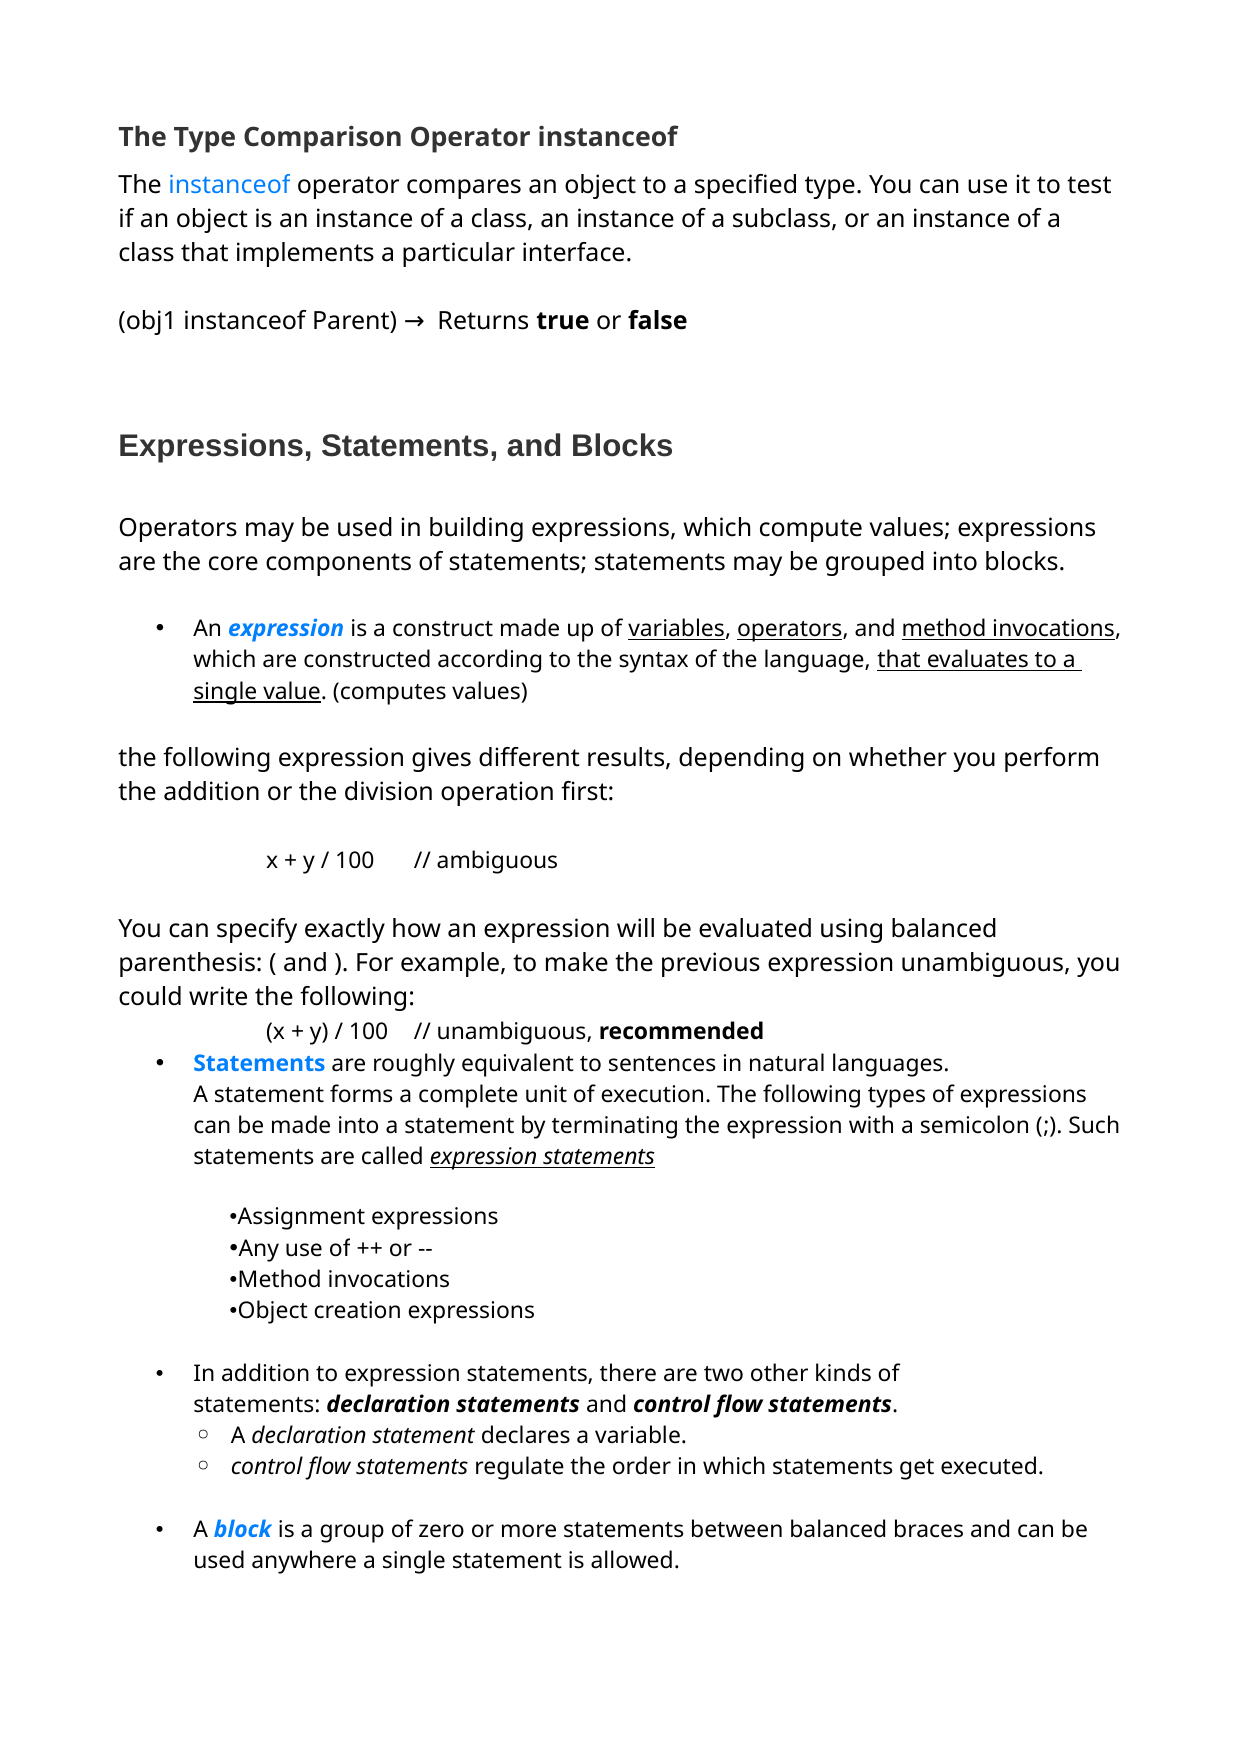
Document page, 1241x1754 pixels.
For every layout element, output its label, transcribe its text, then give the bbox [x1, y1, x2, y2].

list Any use of ++ or -- [118, 1231, 1122, 1263]
text You can specify exactly how an expression will be evaluated using balanced parenthesis: ( and ). For example, to make the previous expression unambiguous, you could write the following: [118, 910, 1122, 1012]
list Assignment expressions [118, 1200, 1122, 1231]
text (obj1 instanceof Parent) → Returns true or false [118, 303, 1122, 337]
list A declaration statement declares a variable. [193, 1419, 1122, 1450]
list Object creation expressions [118, 1294, 1122, 1325]
text the following expression gives different results, depending on whether you perform the addition or the division operation first: [118, 740, 1122, 808]
list An expression is a construct made up of variables, operators, and method invocations, which are constructed according to the syntax of the language, that evaluates to a single value. (computes values) [156, 612, 1122, 706]
text (x + y) / 100 // unambiguous, recommended [118, 1012, 1122, 1046]
subtitle Expressions, Statements, and Blocks [118, 427, 1122, 463]
text Operators may be used in building expressions, which compute values; expressions are the core components of statements; statements may be grouped into blocks. [118, 510, 1122, 578]
subtitle The Type Comparison Operator instanceof [118, 118, 1122, 154]
list A block is a group of zero or more statements between balanced braces and can be used anywhere a single statement is allowed. [156, 1513, 1122, 1575]
text The instanceof operator compares an object to a specified type. You can use it to test if an object is an instance of a class, an instance of a subclass, or an instance of a class that implements a particular interface. [118, 167, 1122, 269]
list Statements are roughly equivalent to sentences in natural languages. A statement forms a complete unit of execution. The following types of expressions can be made into a statement by terminating the expression with a semicolon (;). Such statements are called expression statements [156, 1046, 1122, 1171]
list Method invocations [118, 1263, 1122, 1294]
list In addition to expression statements, there are two other kinds of statements: declaration statements and control flow statements. [156, 1356, 1122, 1419]
text x + y / 100 // ambiguous [118, 842, 1122, 876]
list control flow statements regulate the order in which statements get executed. [193, 1450, 1122, 1481]
